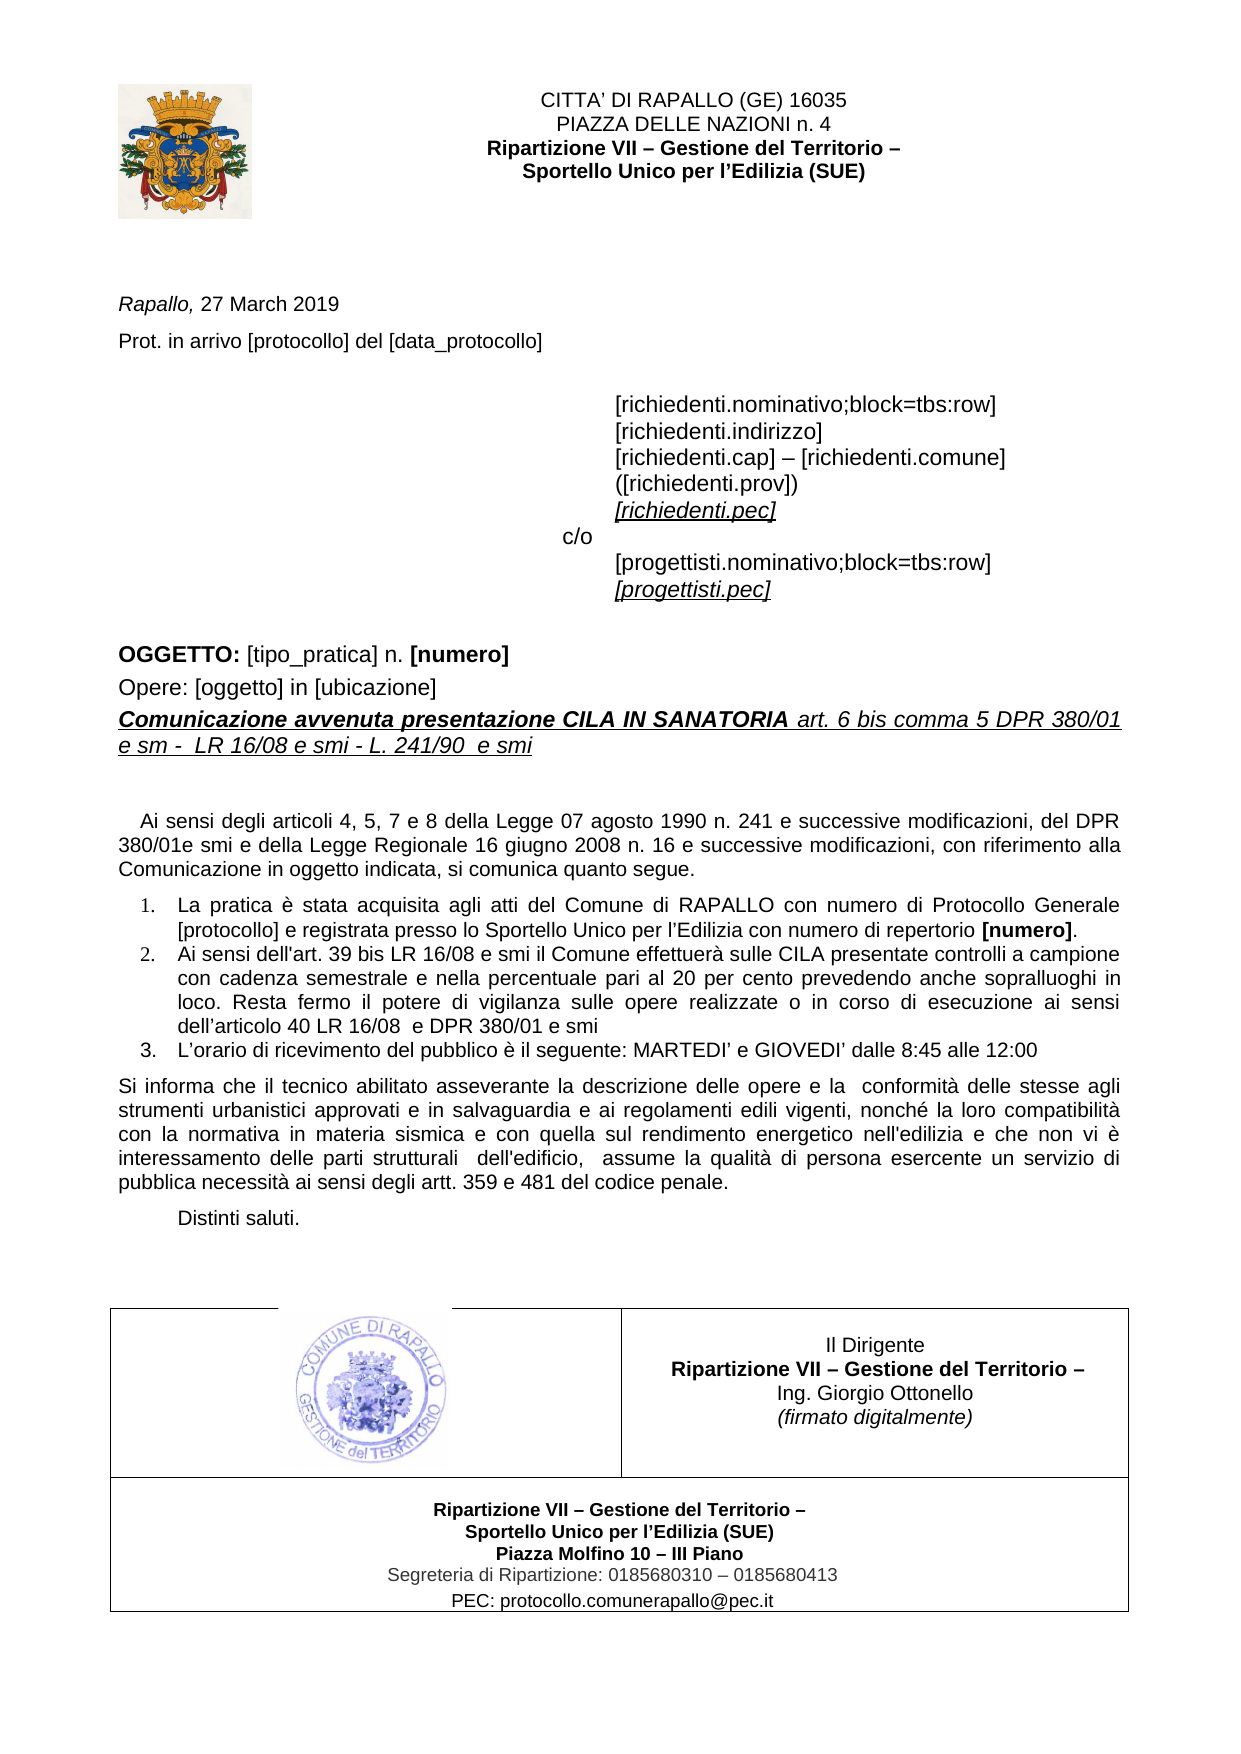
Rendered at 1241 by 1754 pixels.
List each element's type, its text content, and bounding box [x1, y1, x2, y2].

text Opere: [oggetto] in [ubicazione] [118, 673, 1122, 700]
table_cell [progettisti.nominativo;block=tbs:row] [progettisti.pec] [604, 549, 1101, 602]
text Rapallo, 27 March 2019 [118, 292, 1122, 316]
list La pratica è stata acquisita agli atti del Comune di RAPALLO con numero di Protocollo Generale [protocollo] e registrata presso lo Sportello Unico per l’Edilizia con numero di repertorio [numero]. [140, 893, 1122, 941]
list Ai sensi dell'art. 39 bis LR 16/08 e smi il Comune effettuerà sulle CILA presentate controlli a campione con cadenza semestrale e nella percentuale pari al 20 per cento prevedendo anche sopralluoghi in loco. Resta fermo il potere di vigilanza sulle opere realizzate o in corso di esecuzione ai sensi dell’articolo 40 LR 16/08 e DPR 380/01 e smi [140, 941, 1122, 1037]
table_cell Ripartizione VII – Gestione del Territorio – Sportello Unico per l’Edilizia (SUE) Piazza Molfino 10 – III Piano Segreteria di Ripartizione: 0185680310 – 0185680413 PEC: protocollo.comunerapallo@pec.it [111, 1478, 1128, 1611]
table_header [604, 365, 1101, 391]
text Si informa che il tecnico abilitato asseverante la descrizione delle opere e la conformità delle stesse agli strumenti urbanistici approvati e in salvaguardia e ai regolamenti edili vigenti, nonché la loro compatibilità con la normativa in materia sismica e con quella sul rendimento energetico nell'edilizia e che non vi è interessamento delle parti strutturali dell'edificio, assume la qualità di persona esercente un servizio di pubblica necessità ai sensi degli artt. 359 e 481 del codice penale. [118, 1074, 1122, 1194]
table_cell c/o [107, 523, 604, 549]
text Prot. in arrivo [protocollo] del [data_protocollo] [118, 328, 1122, 352]
text OGGETTO: [tipo_pratica] n. [numero] [118, 641, 1122, 667]
table_header [111, 1309, 621, 1477]
picture [118, 84, 252, 219]
list L’orario di ricevimento del pubblico è il seguente: MARTEDI’ e GIOVEDI’ dalle 8:45 alle 12:00 [140, 1037, 1122, 1061]
table_header Il Dirigente Ripartizione VII – Gestione del Territorio – Ing. Giorgio Ottonello (firmato digitalmente) [622, 1309, 1128, 1477]
list Distinti saluti. [177, 1206, 1122, 1230]
text Ai sensi degli articoli 4, 5, 7 e 8 della Legge 07 agosto 1990 n. 241 e successive modificazioni, del DPR 380/01e smi e della Legge Regionale 16 giugno 2008 n. 16 e successive modificazioni, con riferimento alla Comunicazione in oggetto indicata, si comunica quanto segue. [118, 809, 1122, 881]
table_cell [richiedenti.nominativo;block=tbs:row] [richiedenti.indirizzo] [richiedenti.cap] – [richiedenti.comune] ([richiedenti.prov]) [richiedenti.pec] [604, 391, 1101, 523]
text Comunicazione avvenuta presentazione CILA IN SANATORIA art. 6 bis comma 5 DPR 380/01 [118, 706, 1122, 729]
text e sm - LR 16/08 e smi - L. 241/90 e smi [118, 730, 1122, 759]
table_cell [604, 523, 1101, 549]
table_header [107, 365, 604, 391]
table_cell [107, 549, 604, 602]
table_cell [107, 391, 604, 523]
